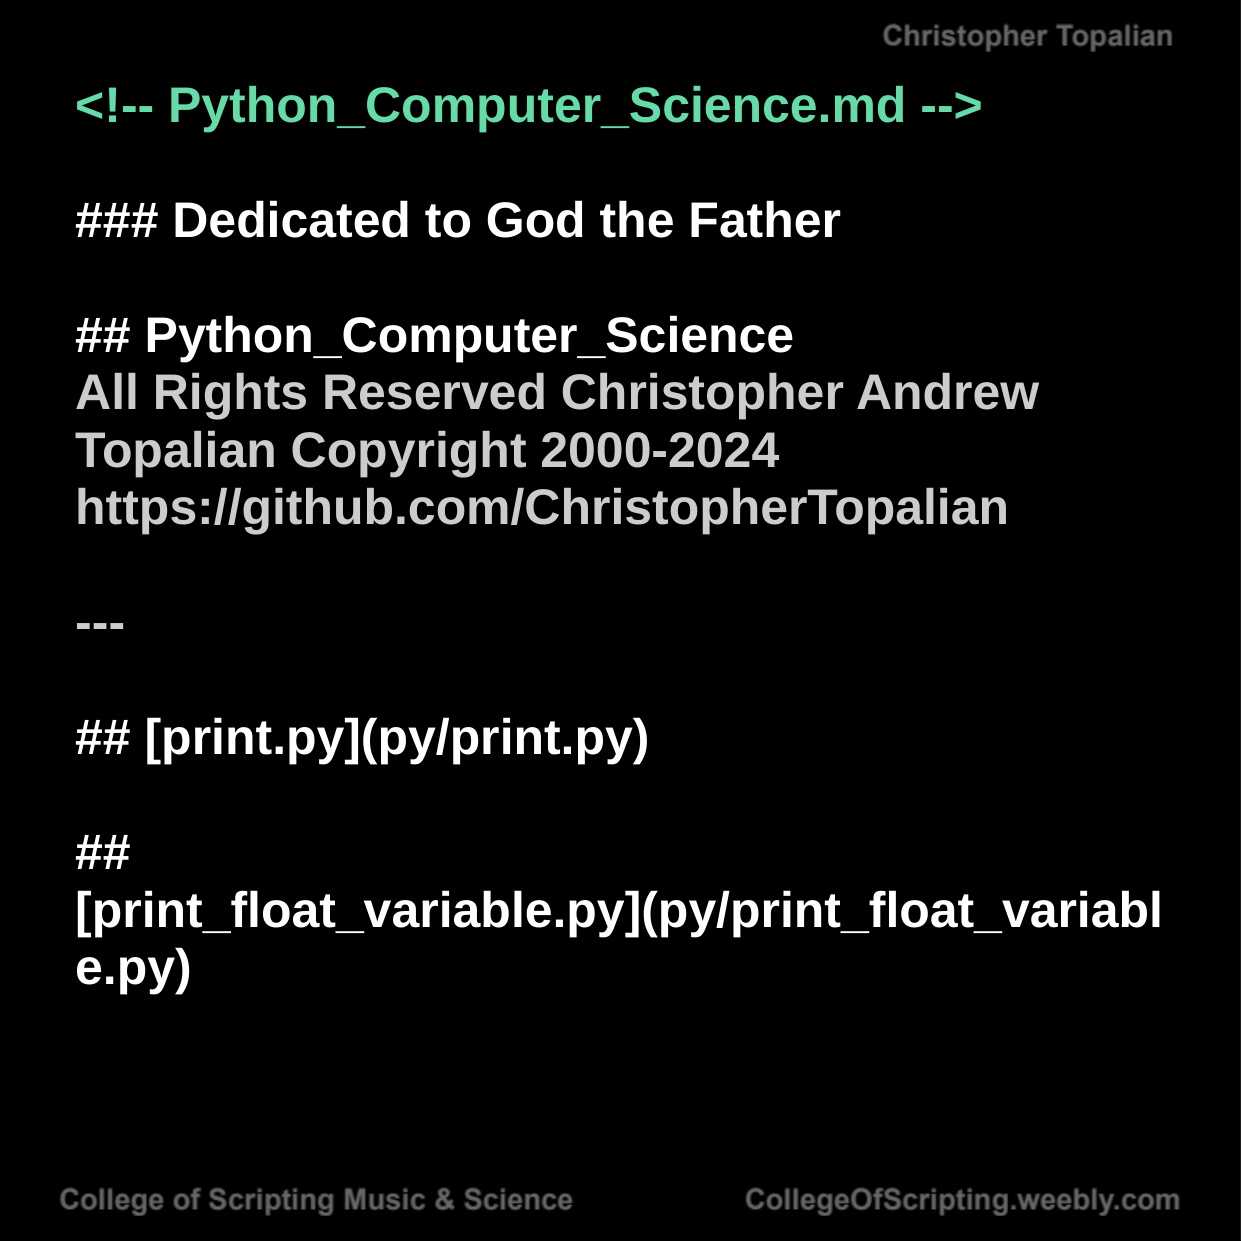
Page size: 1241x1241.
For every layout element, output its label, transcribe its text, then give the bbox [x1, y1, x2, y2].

text <!-- Python_Computer_Science.md --> [75, 75, 1166, 132]
text All Rights Reserved Christopher Andrew Topalian Copyright 2000-2024 [75, 362, 1166, 477]
text ## Python_Computer_Science [75, 305, 1166, 362]
text https://github.com/ChristopherTopalian [75, 477, 1166, 535]
text ### Dedicated to God the Father [75, 190, 1166, 247]
text --- [75, 592, 1166, 650]
text ## [print.py](py/print.py) [75, 707, 1166, 765]
text ## [print_float_variable.py](py/print_float_variable.py) [75, 822, 1166, 995]
